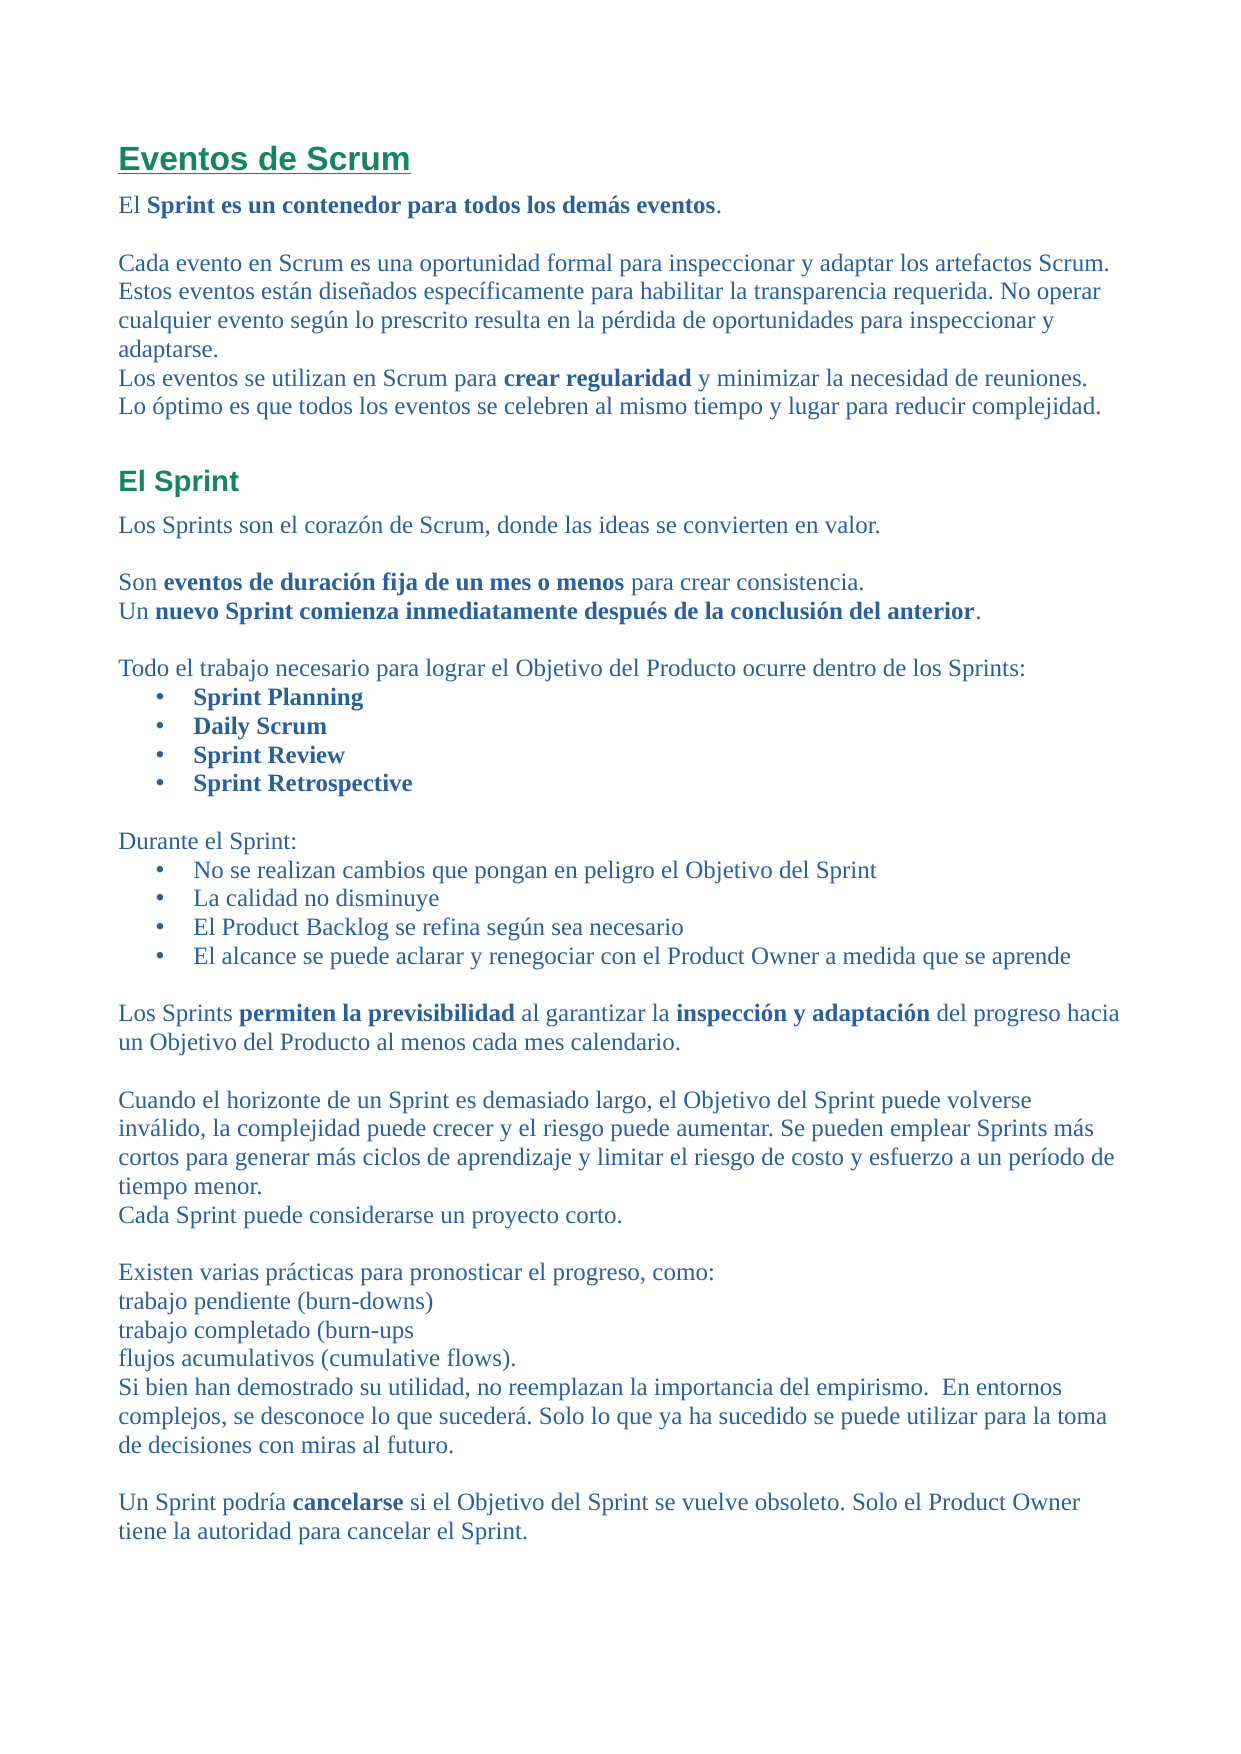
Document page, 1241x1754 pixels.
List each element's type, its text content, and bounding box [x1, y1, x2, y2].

text El Sprint es un contenedor para todos los demás eventos. [118, 190, 1122, 219]
text Un Sprint podría cancelarse si el Objetivo del Sprint se vuelve obsoleto. Solo el Product Owner tiene la autoridad para cancelar el Sprint. [118, 1487, 1122, 1545]
text Si bien han demostrado su utilidad, no reemplazan la importancia del empirismo. En entornos complejos, se desconoce lo que sucederá. Solo lo que ya ha sucedido se puede utilizar para la toma de decisiones con miras al futuro. [118, 1372, 1122, 1458]
list El alcance se puede aclarar y renegociar con el Product Owner a medida que se aprende [156, 941, 1122, 970]
text Un nuevo Sprint comienza inmediatamente después de la conclusión del anterior. [118, 596, 1122, 625]
list Sprint Retrospective [156, 768, 1122, 797]
text flujos acumulativos (cumulative flows). [118, 1343, 1122, 1372]
text Los Sprints son el corazón de Scrum, donde las ideas se convierten en valor. [118, 510, 1122, 538]
list Daily Scrum [156, 711, 1122, 740]
text trabajo completado (burn‐ups [118, 1315, 1122, 1343]
text Cada evento en Scrum es una oportunidad formal para inspeccionar y adaptar los artefactos Scrum. Estos eventos están diseñados específicamente para habilitar la transparencia requerida. No operar cualquier evento según lo prescrito resulta en la pérdida de oportunidades para inspeccionar y adaptarse. [118, 248, 1122, 363]
text Durante el Sprint: [118, 826, 1122, 855]
text Cuando el horizonte de un Sprint es demasiado largo, el Objetivo del Sprint puede volverse inválido, la complejidad puede crecer y el riesgo puede aumentar. Se pueden emplear Sprints más cortos para generar más ciclos de aprendizaje y limitar el riesgo de costo y esfuerzo a un período de tiempo menor. [118, 1085, 1122, 1200]
list El Product Backlog se refina según sea necesario [156, 912, 1122, 941]
text trabajo pendiente (burn‐downs) [118, 1286, 1122, 1315]
text Son eventos de duración fija de un mes o menos para crear consistencia. [118, 567, 1122, 596]
subtitle Eventos de Scrum [118, 139, 1122, 178]
text Cada Sprint puede considerarse un proyecto corto. [118, 1200, 1122, 1228]
list Sprint Planning [156, 682, 1122, 711]
list Sprint Review [156, 740, 1122, 768]
text Existen varias prácticas para pronosticar el progreso, como: [118, 1257, 1122, 1286]
text Lo óptimo es que todos los eventos se celebren al mismo tiempo y lugar para reducir complejidad. [118, 391, 1122, 420]
text Todo el trabajo necesario para lograr el Objetivo del Producto ocurre dentro de los Sprints: [118, 653, 1122, 682]
subtitle El Sprint [118, 463, 1122, 497]
list La calidad no disminuye [156, 883, 1122, 912]
text Los eventos se utilizan en Scrum para crear regularidad y minimizar la necesidad de reuniones. [118, 363, 1122, 391]
text Los Sprints permiten la previsibilidad al garantizar la inspección y adaptación del progreso hacia un Objetivo del Producto al menos cada mes calendario. [118, 998, 1122, 1056]
list No se realizan cambios que pongan en peligro el Objetivo del Sprint [156, 855, 1122, 883]
